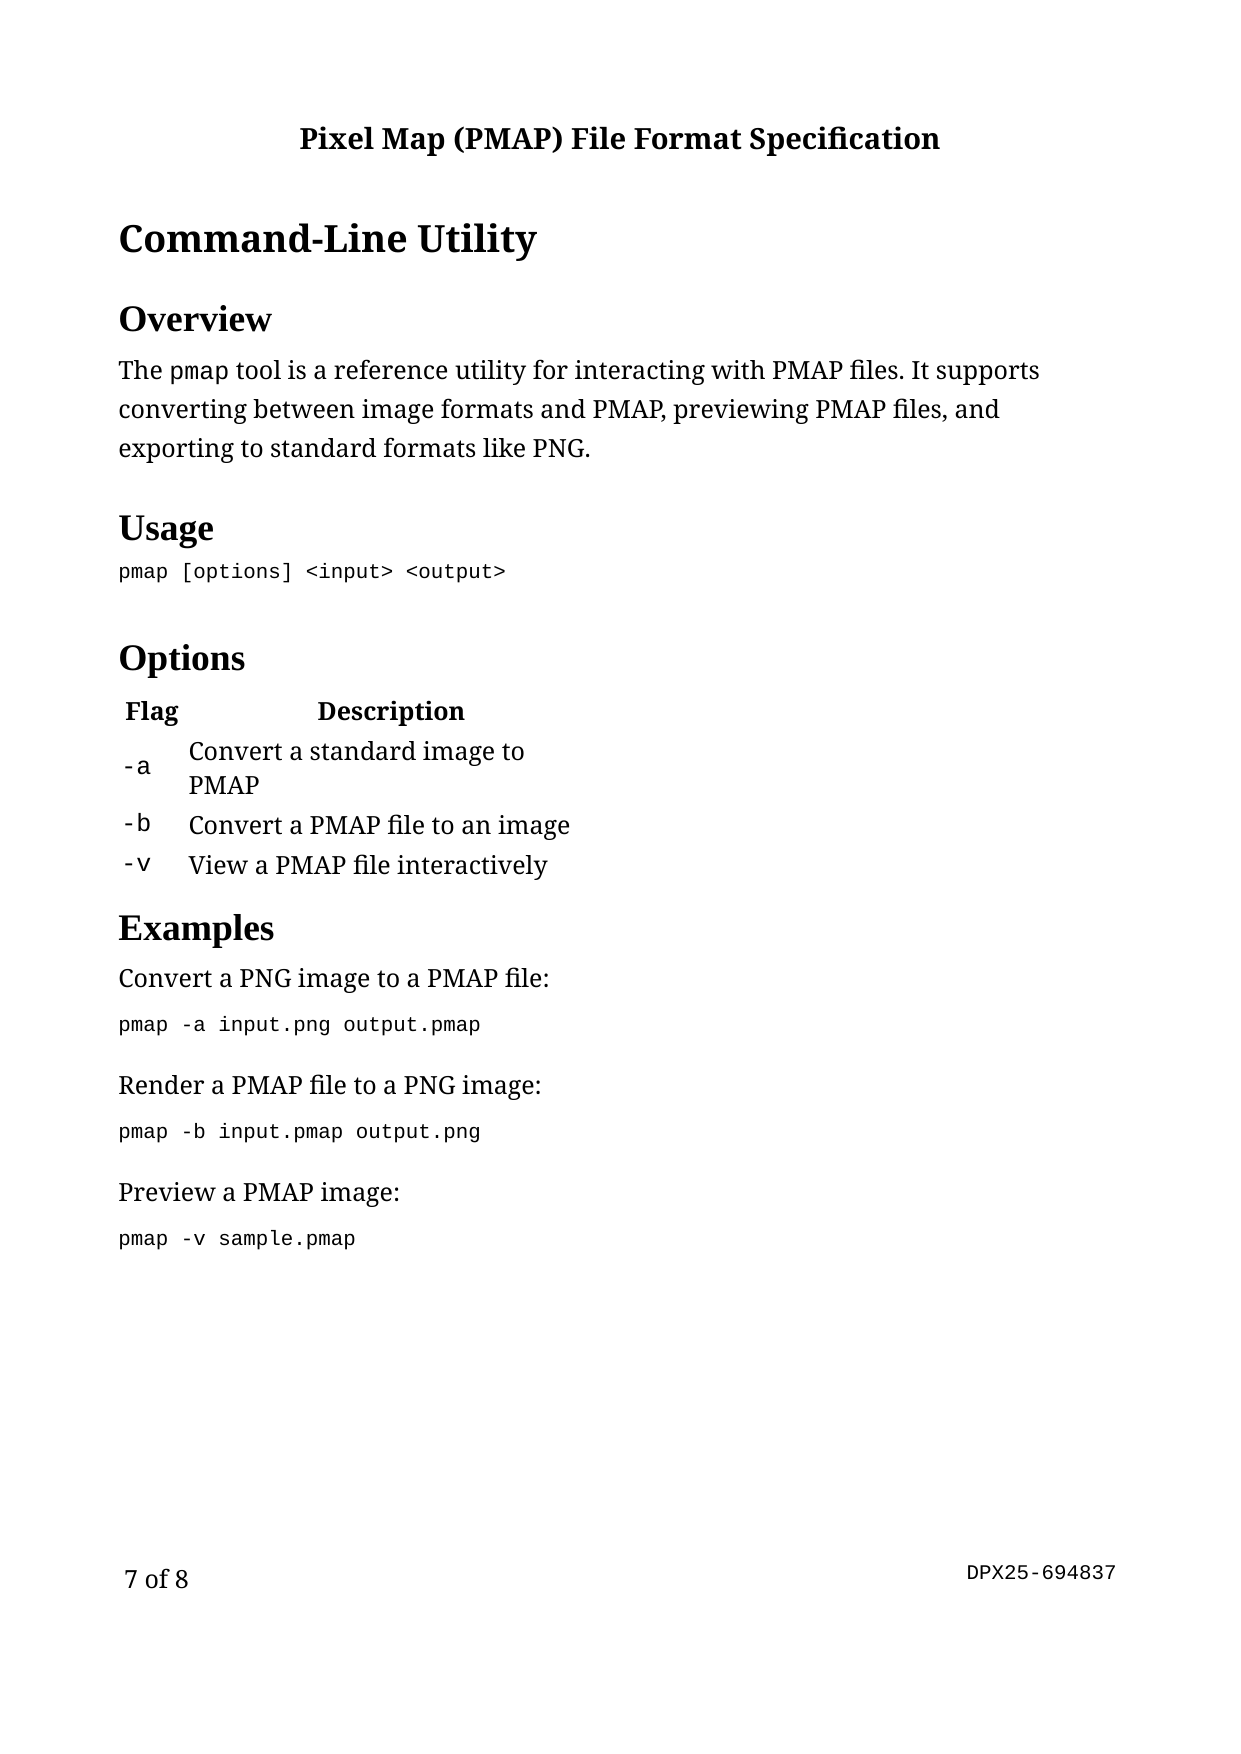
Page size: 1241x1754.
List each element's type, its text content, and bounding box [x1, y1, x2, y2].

subtitle Usage [118, 505, 1122, 548]
subtitle Options [118, 635, 1122, 678]
subtitle Command-Line Utility [118, 212, 1122, 263]
table_cell View a PMAP file interactively [185, 844, 597, 884]
table_header Flag [118, 691, 185, 731]
subtitle Overview [118, 297, 1122, 340]
table_cell -v [118, 844, 185, 884]
table_cell -b [118, 805, 185, 844]
text Preview a PMAP image: [118, 1174, 1122, 1208]
table_cell Convert a standard image to PMAP [185, 731, 597, 804]
table_cell Convert a PMAP file to an image [185, 805, 597, 844]
subtitle Examples [118, 905, 1122, 948]
text pmap -v sample.pmap [118, 1228, 1122, 1252]
text Convert a PNG image to a PMAP file: [118, 961, 1122, 995]
text pmap [options] <input> <output> [118, 561, 1122, 585]
table_header Description [185, 691, 597, 731]
text pmap -b input.pmap output.png [118, 1121, 1122, 1145]
text Render a PMAP file to a PNG image: [118, 1068, 1122, 1102]
table_cell -a [118, 731, 185, 804]
text The pmap tool is a reference utility for interacting with PMAP files. It supports converting between image formats and PMAP, previewing PMAP files, and exporting to standard formats like PNG. [118, 352, 1122, 465]
text pmap -a input.png output.pmap [118, 1014, 1122, 1038]
